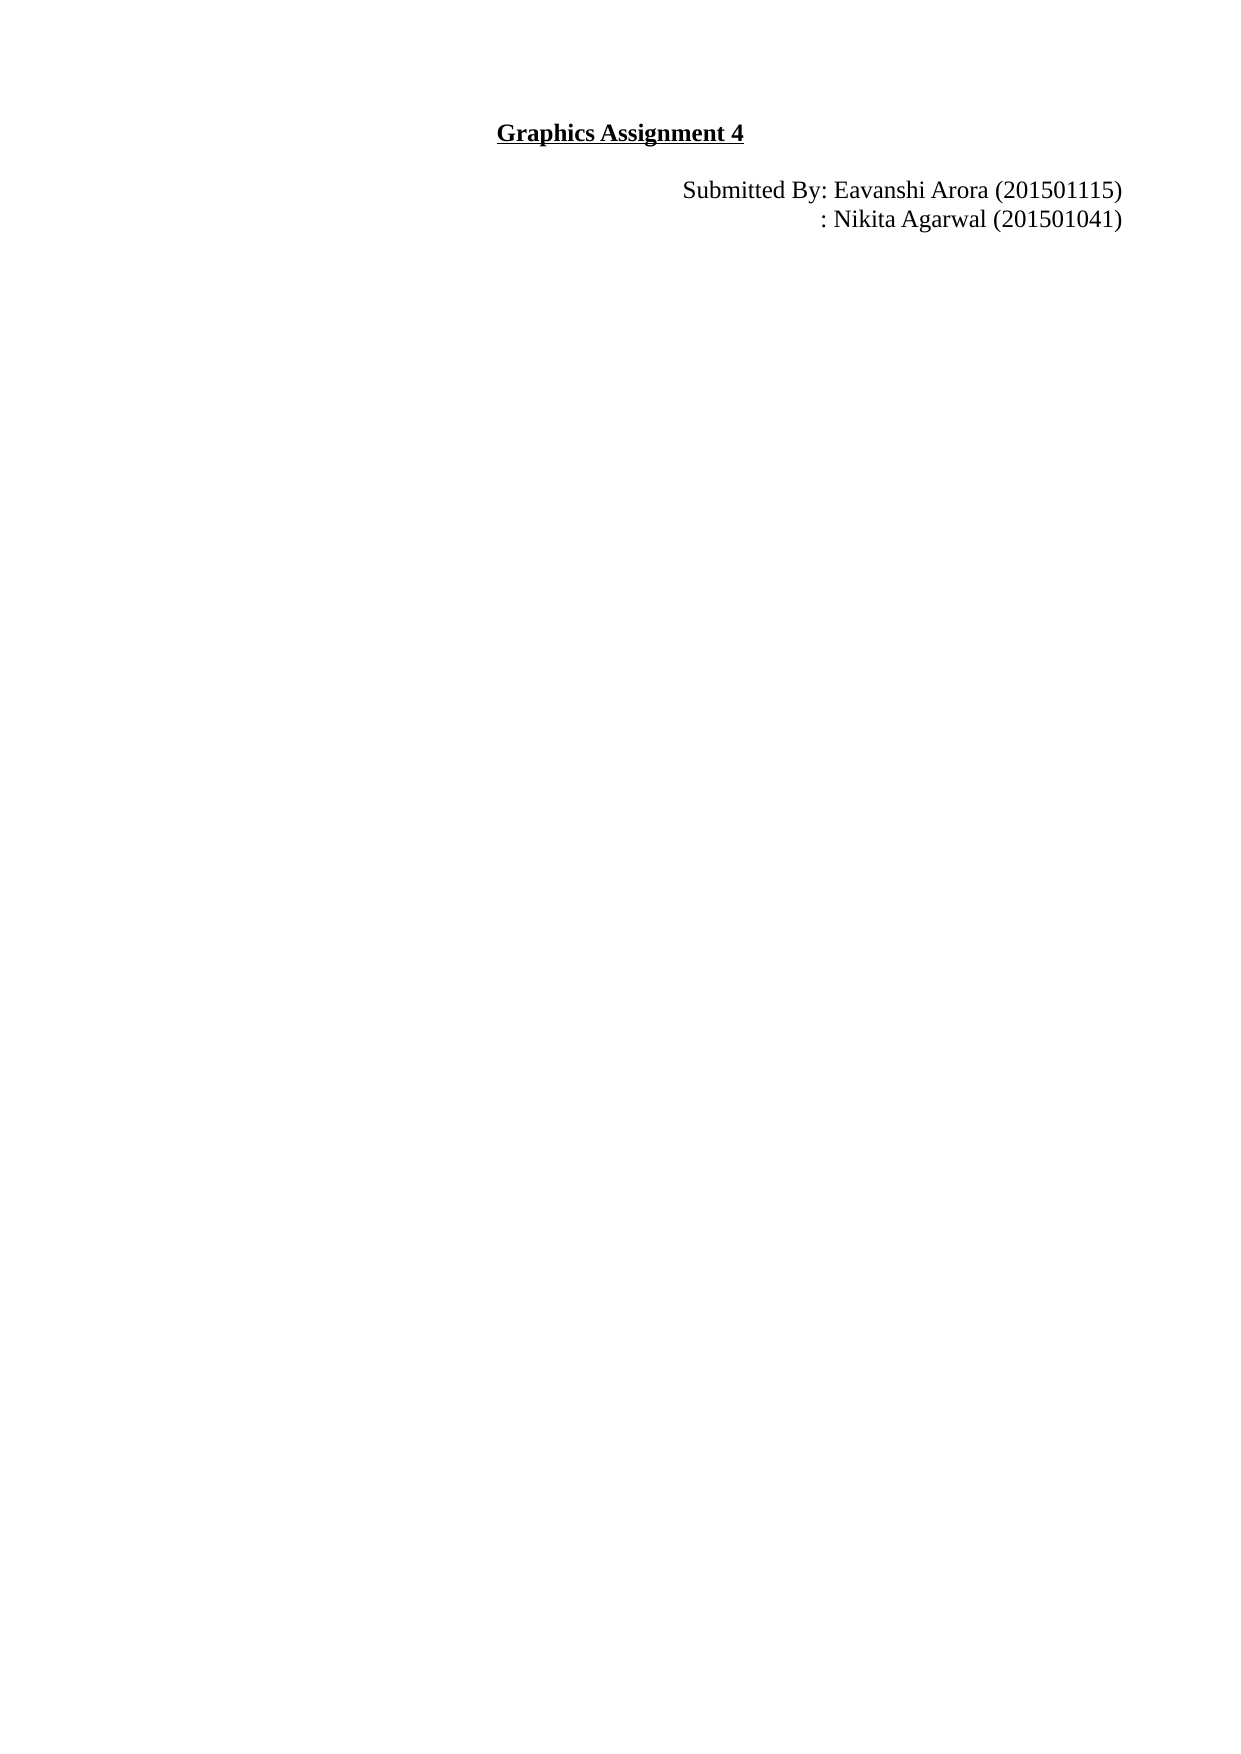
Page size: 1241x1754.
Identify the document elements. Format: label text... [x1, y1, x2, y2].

text Graphics Assignment 4 [118, 118, 1122, 147]
text Submitted By: Eavanshi Arora (201501115) : Nikita Agarwal (201501041) [118, 176, 1122, 233]
